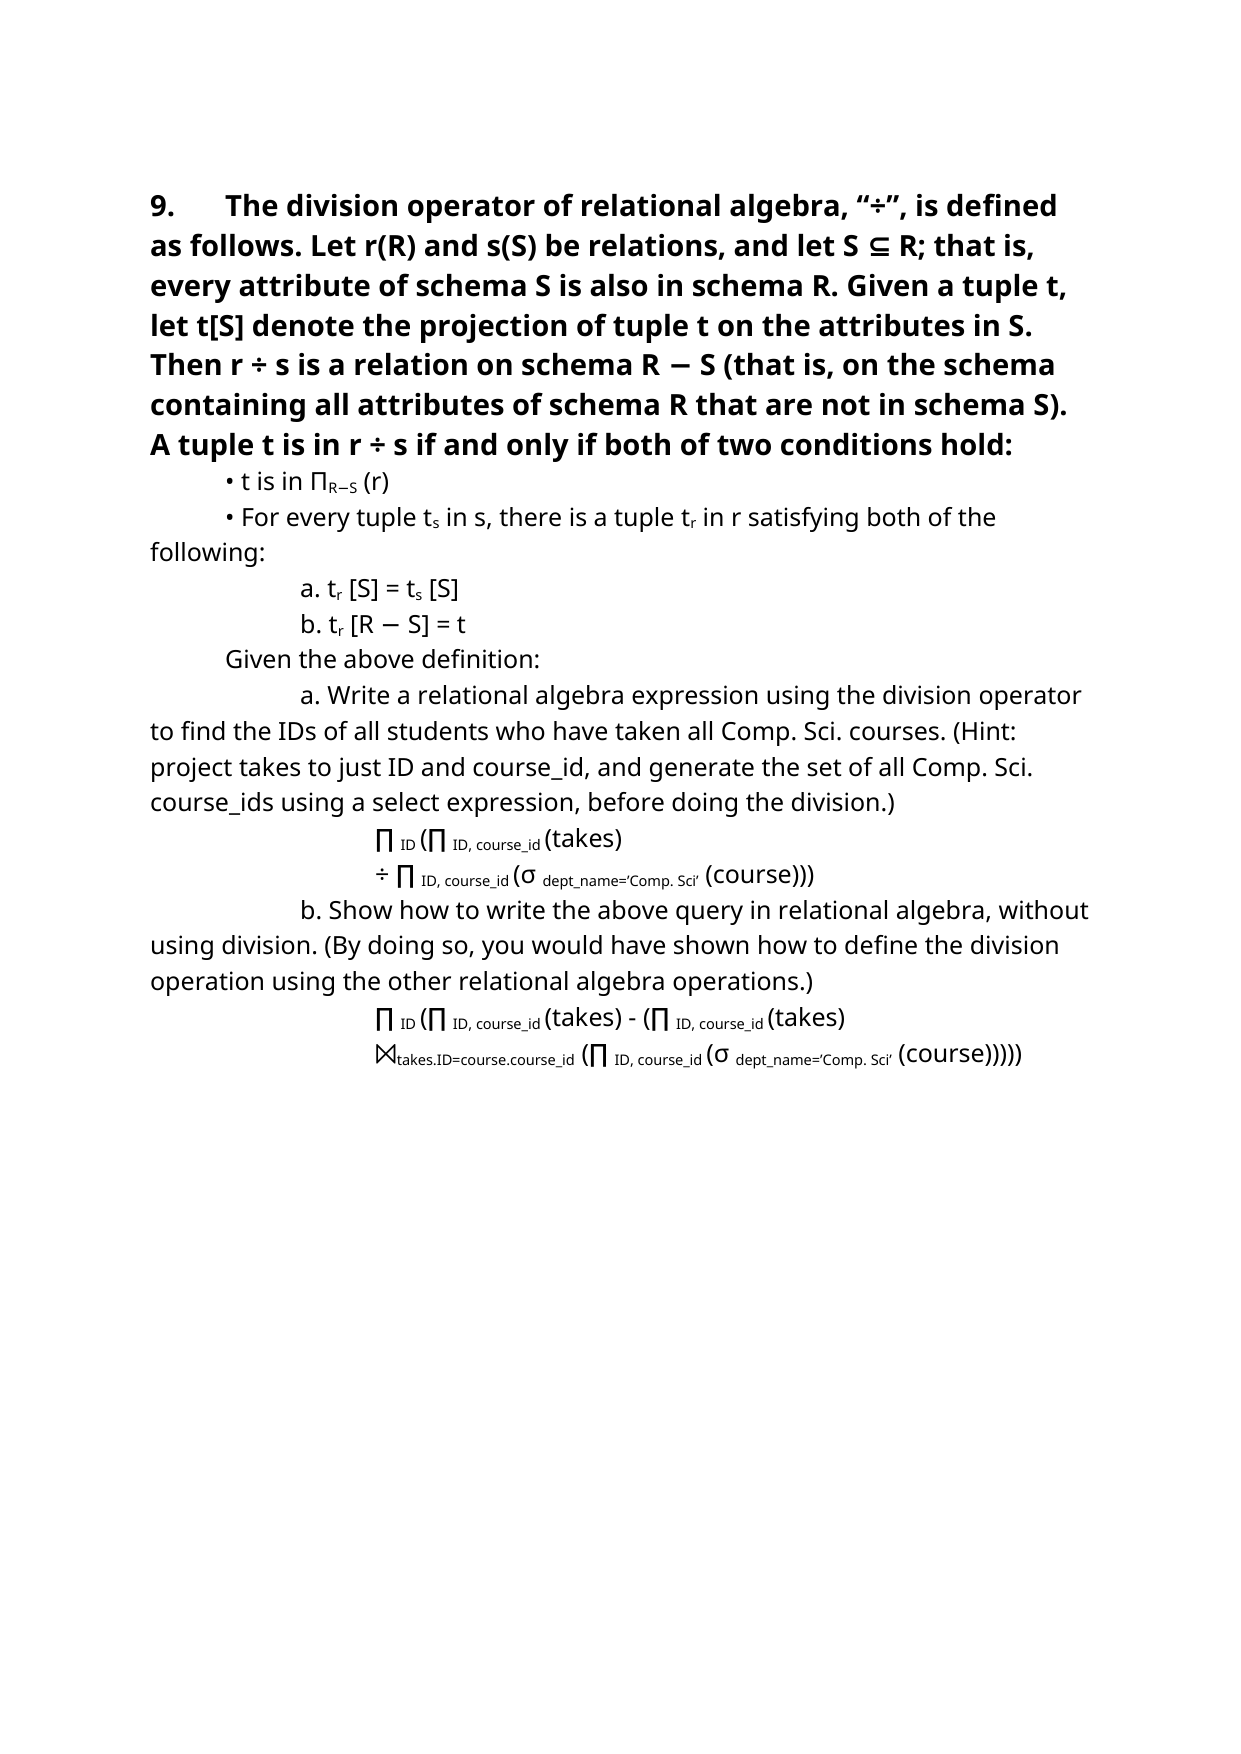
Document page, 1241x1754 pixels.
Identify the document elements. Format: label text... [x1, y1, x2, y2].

text ⨝takes.ID=course.course_id (∏ ID, course_id (σ dept_name=’Comp. Sci’ (course))))) [150, 1035, 1091, 1069]
text ∏ ID (∏ ID, course_id (takes) - (∏ ID, course_id (takes) [150, 999, 1091, 1033]
text ÷ ∏ ID, course_id (σ dept_name=’Comp. Sci’ (course))) [150, 857, 1091, 891]
text • For every tuple ts in s, there is a tuple tr in r satisfying both of the following: [150, 499, 1091, 569]
text b. tr [R − S] = t [150, 606, 1091, 641]
text a. tr [S] = ts [S] [150, 571, 1091, 605]
text a. Write a relational algebra expression using the division operator to find the IDs of all students who have taken all Comp. Sci. courses. (Hint: project takes to just ID and course_id, and generate the set of all Comp. Sci. course_ids using a select expression, before doing the division.) [150, 678, 1091, 819]
text Given the above definition: [150, 642, 1091, 676]
subtitle The division operator of relational algebra, “÷”, is defined as follows. Let r(R) and s(S) be relations, and let S ⊆ R; that is, every attribute of schema S is also in schema R. Given a tuple t, let t[S] denote the projection of tuple t on the attributes in S. Then r ÷ s is a relation on schema R − S (that is, on the schema containing all attributes of schema R that are not in schema S). A tuple t is in r ÷ s if and only if both of two conditions hold: [150, 186, 1091, 463]
text b. Show how to write the above query in relational algebra, without using division. (By doing so, you would have shown how to define the division operation using the other relational algebra operations.) [150, 892, 1091, 998]
text ∏ ID (∏ ID, course_id (takes) [150, 821, 1091, 855]
text • t is in ΠR−S (r) [150, 463, 1091, 498]
